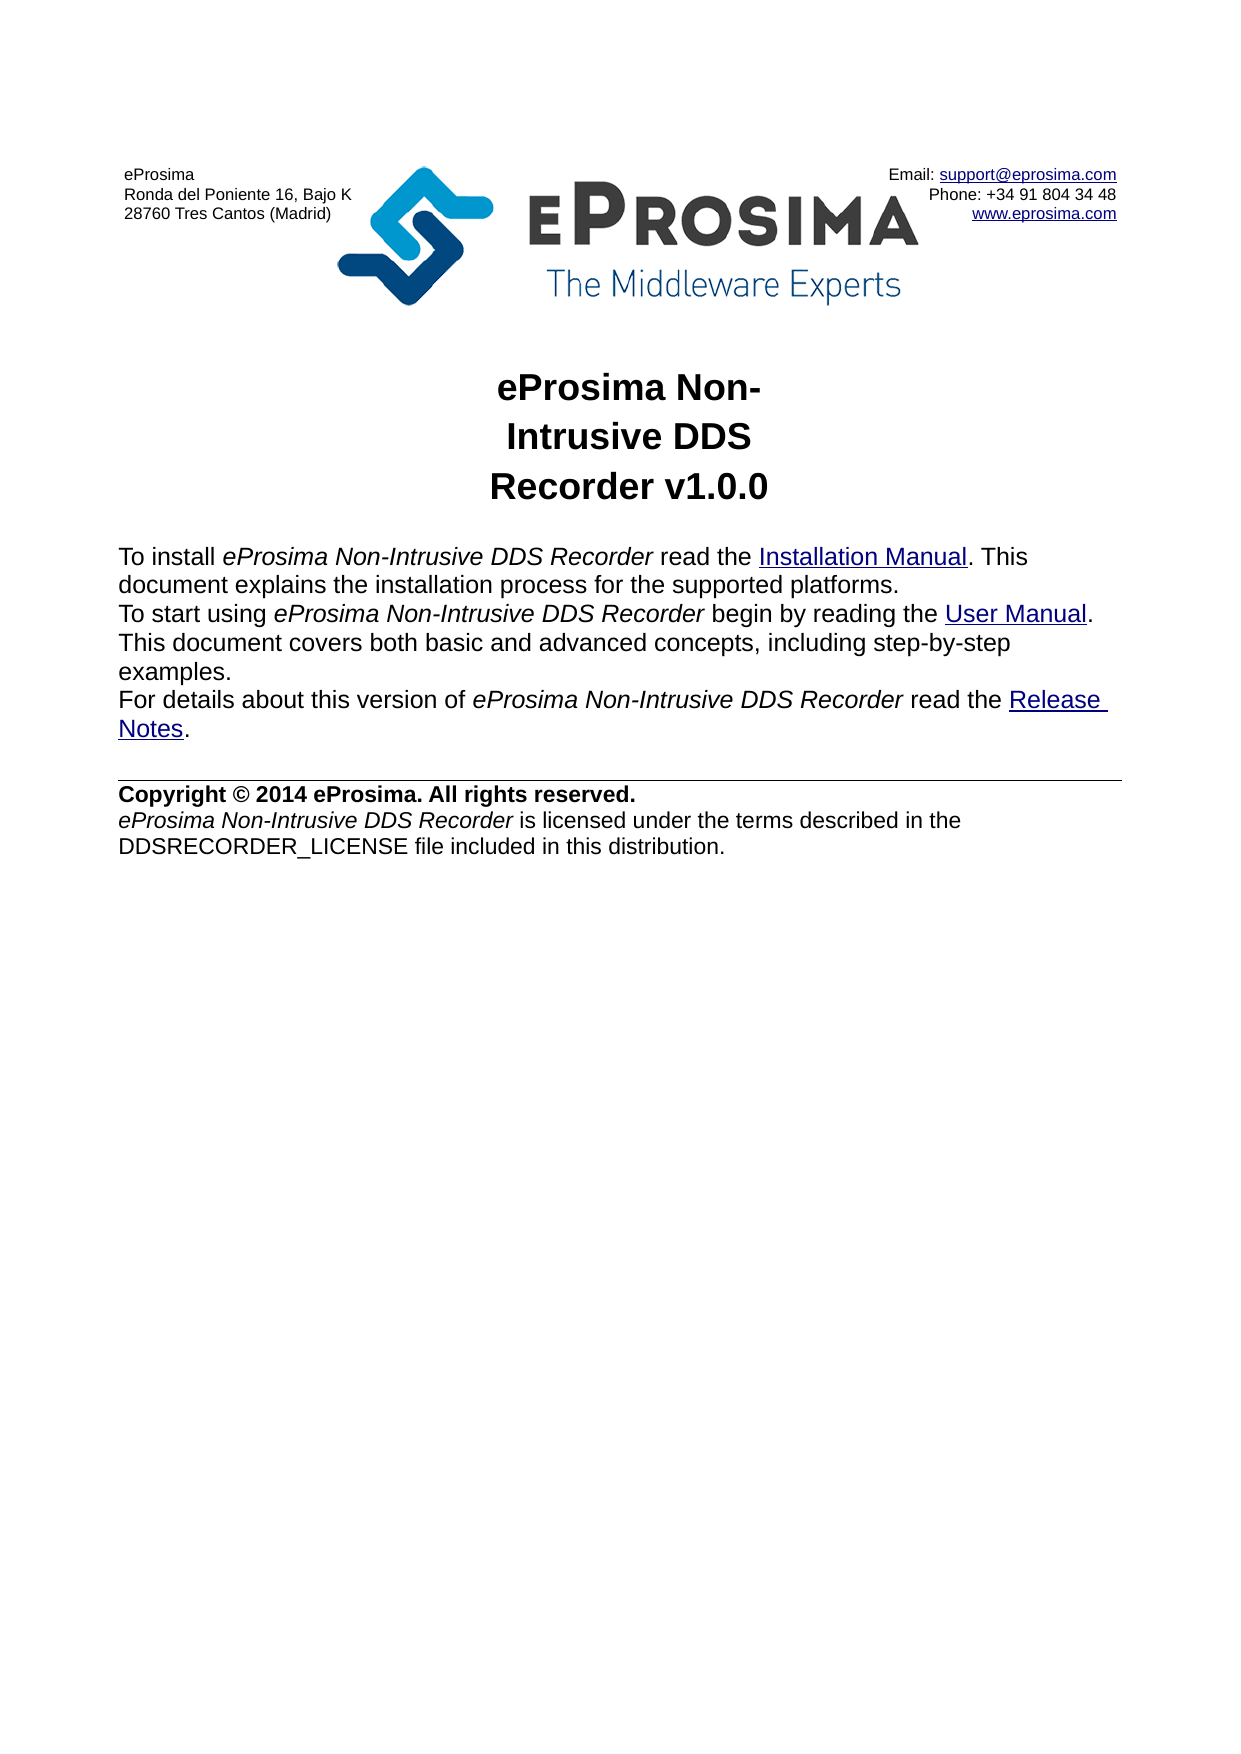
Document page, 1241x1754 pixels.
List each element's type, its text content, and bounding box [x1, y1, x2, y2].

table_header [461, 159, 796, 165]
text For details about this version of eProsima Non-Intrusive DDS Recorder read the Release Notes. [118, 686, 1122, 743]
picture [335, 165, 923, 309]
text To install eProsima Non-Intrusive DDS Recorder read the Installation Manual. This document explains the installation process for the supported platforms. [118, 542, 1122, 599]
table_header Email: support@eprosima.com Phone: +34 91 804 34 48 www.eprosima.com [796, 159, 1122, 513]
text Copyright © 2014 eProsima. All rights reserved. [118, 781, 1122, 807]
table_header eProsima Ronda del Poniente 16, Bajo K 28760 Tres Cantos (Madrid) [118, 159, 461, 513]
text To start using eProsima Non-Intrusive DDS Recorder begin by reading the User Manual. This document covers both basic and advanced concepts, including step-by-step examples. [118, 599, 1122, 686]
text eProsima Non-Intrusive DDS Recorder is licensed under the terms described in the DDSRECORDER_LICENSE file included in this distribution. [118, 807, 1122, 860]
table_header eProsima Non-Intrusive DDS Recorder v1.0.0 [461, 309, 796, 513]
